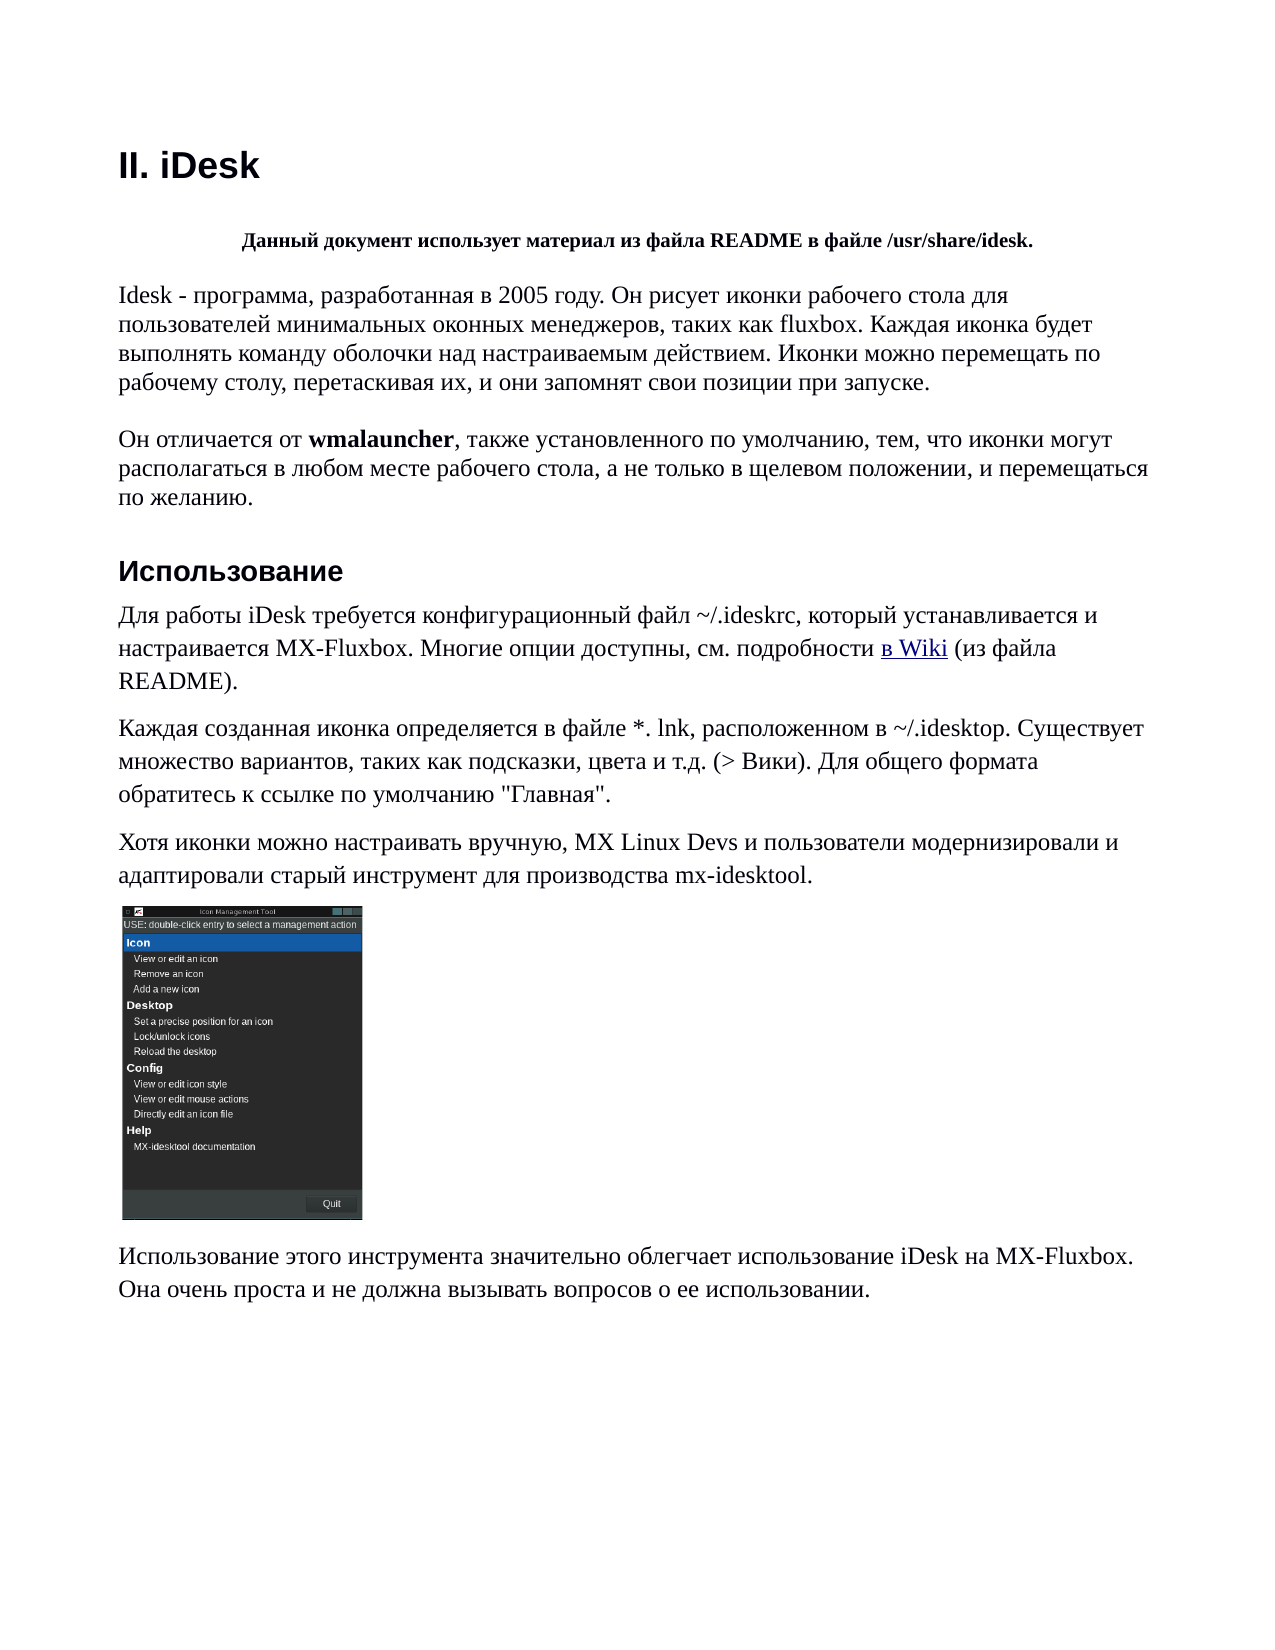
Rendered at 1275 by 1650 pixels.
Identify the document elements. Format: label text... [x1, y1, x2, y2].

text Хотя иконки можно настраивать вручную, MX Linux Devs и пользователи модернизировали и адаптировали старый инструмент для производства mx-idesktool. [118, 827, 1157, 889]
subtitle II. iDesk [118, 143, 1157, 186]
text Данный документ использует материал из файла README в файле /usr/share/idesk. [118, 227, 1157, 252]
text Для работы iDesk требуется конфигурационный файл ~/.ideskrc, который устанавливается и настраивается MX-Fluxbox. Многие опции доступны, см. подробности в Wiki (из файла README). [118, 600, 1157, 694]
text Каждая созданная иконка определяется в файле *. lnk, расположенном в ~/.idesktop. Существует множество вариантов, таких как подсказки, цвета и т.д. (> Вики). Для общего формата обратитесь к ссылке по умолчанию "Главная". [118, 713, 1157, 808]
text Использование этого инструмента значительно облегчает использование iDesk на MX-Fluxbox. Она очень проста и не должна вызывать вопросов о ее использовании. [118, 1241, 1157, 1303]
picture [122, 906, 363, 1220]
text Idesk - программа, разработанная в 2005 году. Он рисует иконки рабочего стола для пользователей минимальных оконных менеджеров, таких как fluxbox. Каждая иконка будет выполнять команду оболочки над настраиваемым действием. Иконки можно перемещать по рабочему столу, перетаскивая их, и они запомнят свои позиции при запуске. [118, 280, 1157, 395]
subtitle Использование [118, 554, 1157, 587]
text Он отличается от wmalauncher, также установленного по умолчанию, тем, что иконки могут располагаться в любом месте рабочего стола, а не только в щелевом положении, и перемещаться по желанию. [118, 424, 1157, 510]
